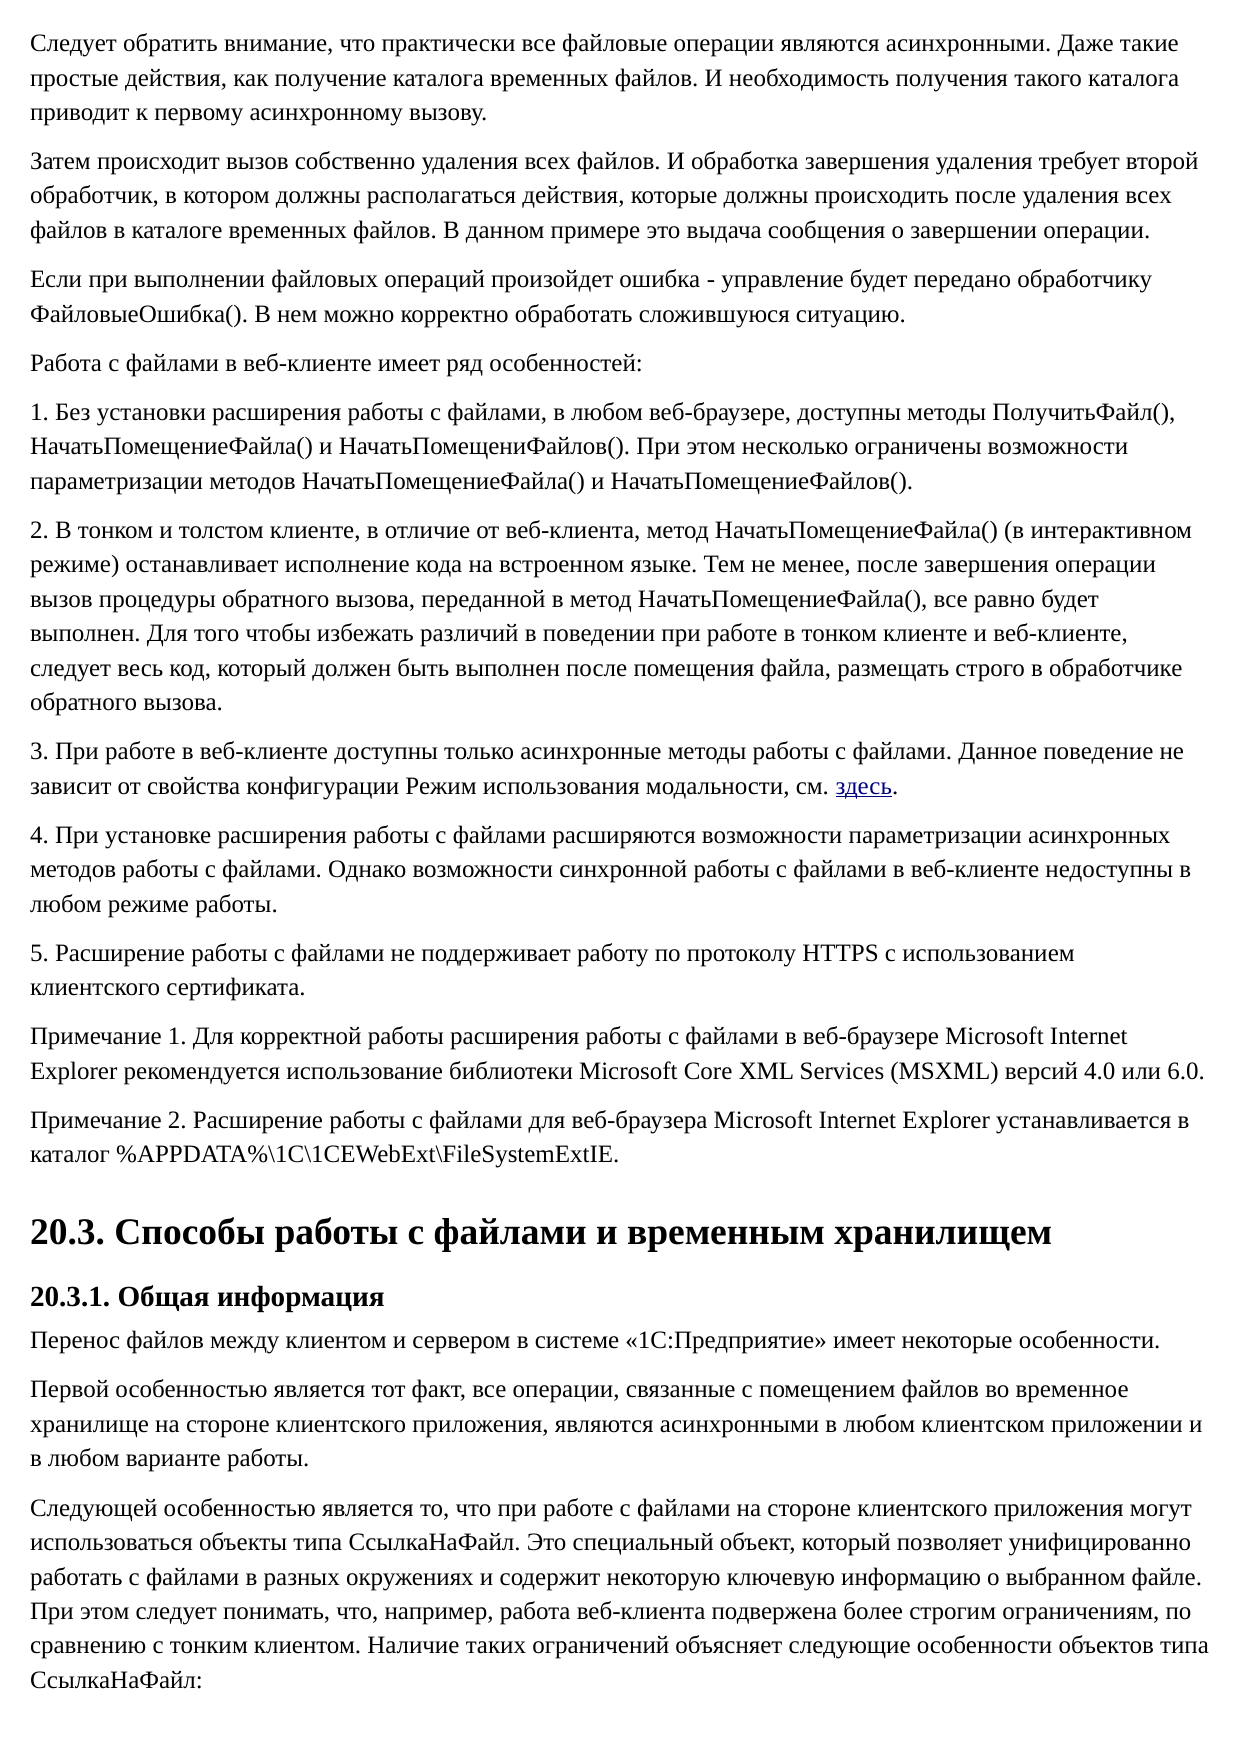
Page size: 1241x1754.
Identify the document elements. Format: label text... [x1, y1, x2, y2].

text Если при выполнении файловых операций произойдет ошибка ‑ управление будет передано обработчику ФайловыеОшибка(). В нем можно корректно обработать сложившуюся ситуацию. [30, 264, 1211, 327]
text Примечание 2. Расширение работы с файлами для веб-браузера Microsoft Internet Explorer устанавливается в каталог %APPDATA%\1C\1СEWebExt\FileSystemExtIE. [30, 1105, 1211, 1168]
text 5. Расширение работы с файлами не поддерживает работу по протоколу HTTPS с использованием клиентского сертификата. [30, 938, 1211, 1001]
text Первой особенностью является тот факт, все операции, связанные с помещением файлов во временное хранилище на стороне клиентского приложения, являются асинхронными в любом клиентском приложении и в любом варианте работы. [30, 1374, 1211, 1472]
subtitle 20.3.1. Общая информация [30, 1279, 1211, 1313]
text Работа с файлами в веб-клиенте имеет ряд особенностей: [30, 348, 1211, 376]
text Следующей особенностью является то, что при работе с файлами на стороне клиентского приложения могут использоваться объекты типа СсылкаНаФайл. Это специальный объект, который позволяет унифицированно работать с файлами в разных окружениях и содержит некоторую ключевую информацию о выбранном файле. При этом следует понимать, что, например, работа веб-клиента подвержена более строгим ограничениям, по сравнению с тонким клиентом. Наличие таких ограничений объясняет следующие особенности объектов типа СсылкаНаФайл: [30, 1493, 1211, 1694]
text 4. При установке расширения работы с файлами расширяются возможности параметризации асинхронных методов работы с файлами. Однако возможности синхронной работы с файлами в веб-клиенте недоступны в любом режиме работы. [30, 820, 1211, 917]
text Перенос файлов между клиентом и сервером в системе «1С:Предприятие» имеет некоторые особенности. [30, 1326, 1211, 1354]
text 2. В тонком и толстом клиенте, в отличие от веб-клиента, метод НачатьПомещениеФайла() (в интерактивном режиме) останавливает исполнение кода на встроенном языке. Тем не менее, после завершения операции вызов процедуры обратного вызова, переданной в метод НачатьПомещениеФайла(), все равно будет выполнен. Для того чтобы избежать различий в поведении при работе в тонком клиенте и веб-клиенте, следует весь код, который должен быть выполнен после помещения файла, размещать строго в обработчике обратного вызова. [30, 515, 1211, 716]
text Затем происходит вызов собственно удаления всех файлов. И обработка завершения удаления требует второй обработчик, в котором должны располагаться действия, которые должны происходить после удаления всех файлов в каталоге временных файлов. В данном примере это выдача сообщения о завершении операции. [30, 146, 1211, 244]
text 3. При работе в веб-клиенте доступны только асинхронные методы работы с файлами. Данное поведение не зависит от свойства конфигурации Режим использования модальности, см. здесь. [30, 736, 1211, 799]
subtitle 20.3. Способы работы с файлами и временным хранилищем [30, 1209, 1211, 1252]
text Примечание 1. Для корректной работы расширения работы с файлами в веб-браузере Microsoft Internet Explorer рекомендуется использование библиотеки Microsoft Core XML Services (MSXML) версий 4.0 или 6.0. [30, 1021, 1211, 1084]
text Следует обратить внимание, что практически все файловые операции являются асинхронными. Даже такие простые действия, как получение каталога временных файлов. И необходимость получения такого каталога приводит к первому асинхронному вызову. [30, 28, 1211, 126]
text 1. Без установки расширения работы с файлами, в любом веб-браузере, доступны методы ПолучитьФайл(), НачатьПомещениеФайла() и НачатьПомещениФайлов(). При этом несколько ограничены возможности параметризации методов НачатьПомещениеФайла() и НачатьПомещениеФайлов(). [30, 397, 1211, 494]
